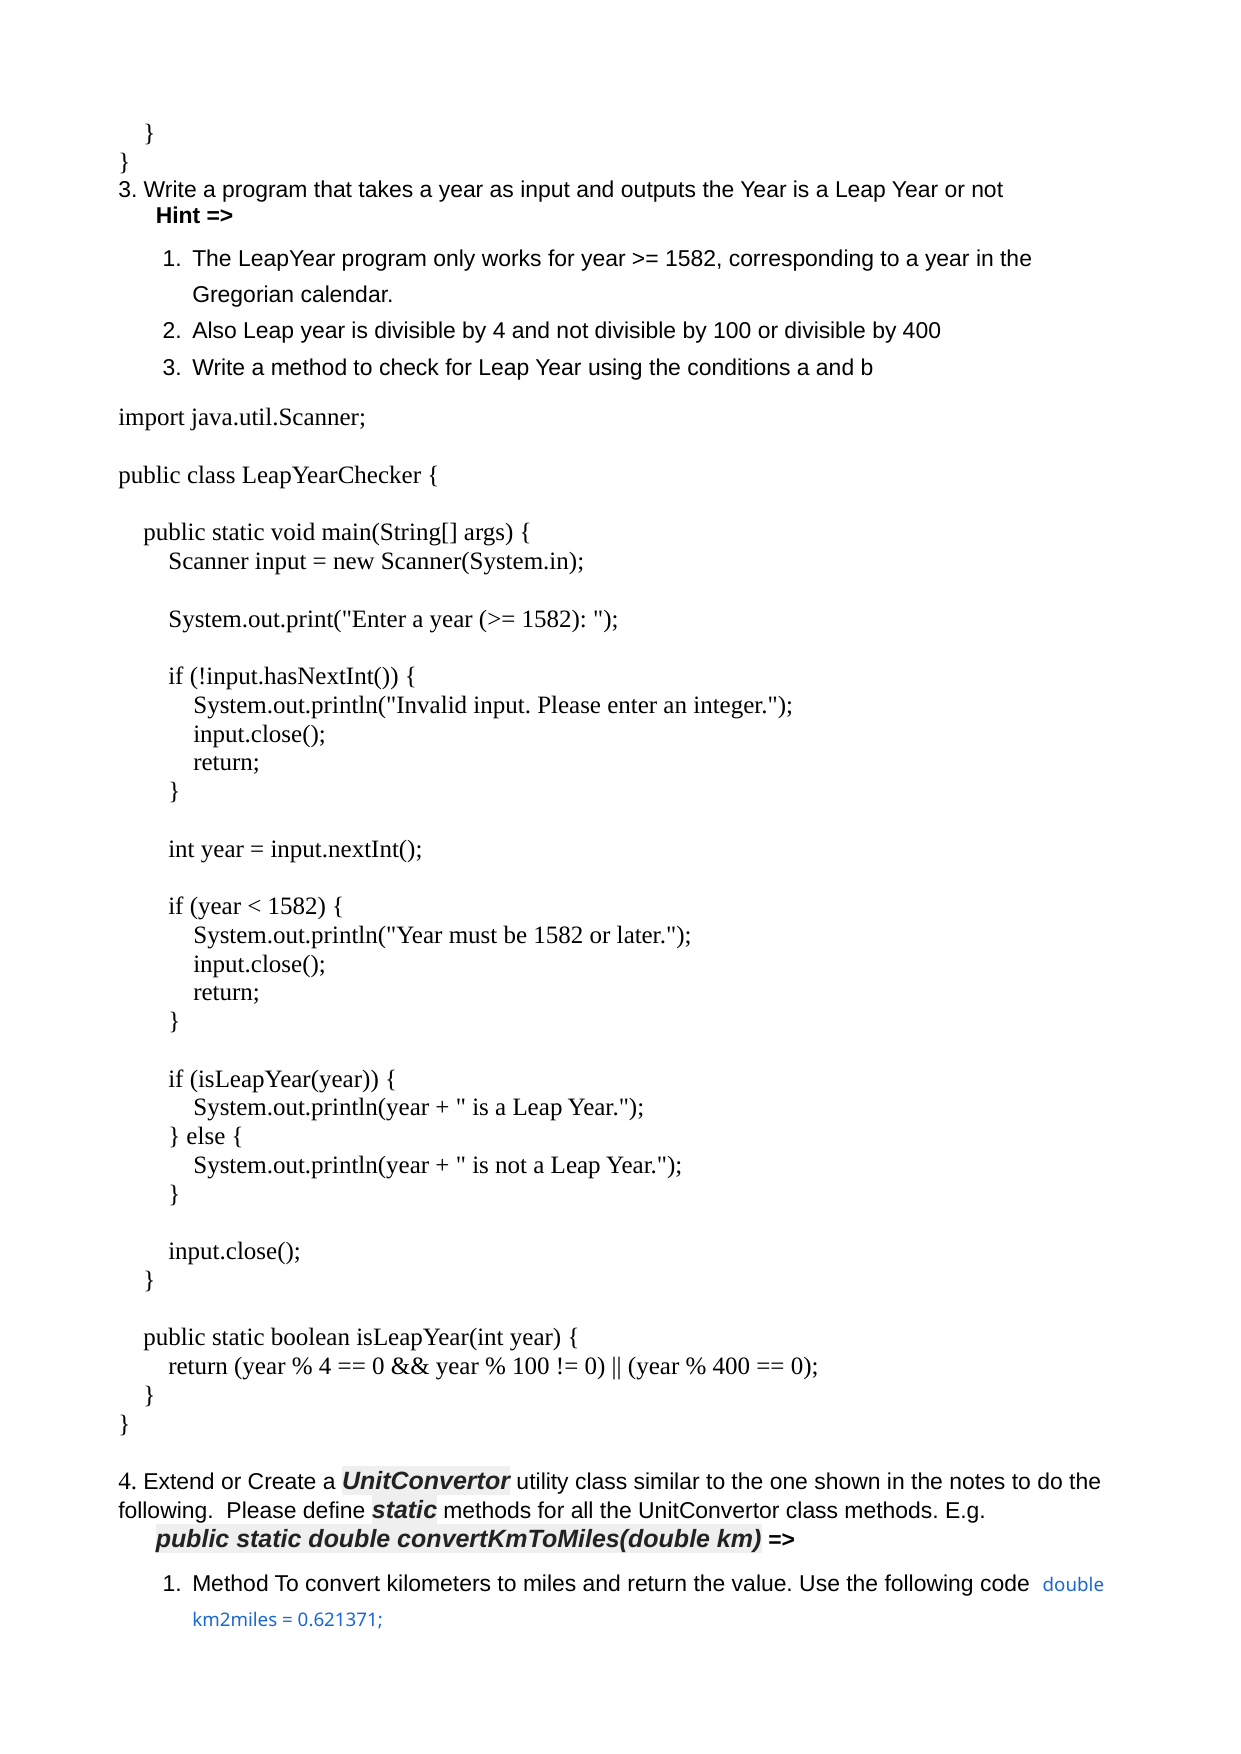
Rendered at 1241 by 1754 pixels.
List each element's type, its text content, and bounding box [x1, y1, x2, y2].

text } [118, 1265, 1122, 1294]
text public static double convertKmToMiles(double km) => [156, 1524, 1122, 1553]
text System.out.println(year + " is a Leap Year."); [118, 1092, 1122, 1121]
text int year = input.nextInt(); [118, 834, 1122, 862]
text } [118, 1006, 1122, 1035]
list The LeapYear program only works for year >= 1582, corresponding to a year in the Gregorian calendar. [162, 244, 1122, 307]
text } else { [118, 1121, 1122, 1150]
text System.out.println(year + " is not a Leap Year."); [118, 1150, 1122, 1179]
text if (isLeapYear(year)) { [118, 1064, 1122, 1092]
text Hint => [156, 202, 1122, 228]
list Method To convert kilometers to miles and return the value. Use the following code double km2miles = 0.621371; [162, 1570, 1122, 1632]
text return; [118, 747, 1122, 776]
text System.out.print("Enter a year (>= 1582): "); [118, 604, 1122, 632]
text public class LeapYearChecker { [118, 460, 1122, 489]
text input.close(); [118, 1236, 1122, 1265]
text } [118, 147, 1122, 176]
list Write a method to check for Leap Year using the conditions a and b [162, 354, 1122, 380]
text public static boolean isLeapYear(int year) { [118, 1322, 1122, 1351]
text } [118, 1409, 1122, 1437]
text } [118, 118, 1122, 147]
text return (year % 4 == 0 && year % 100 != 0) || (year % 400 == 0); [118, 1351, 1122, 1380]
text import java.util.Scanner; [118, 402, 1122, 431]
text } [118, 776, 1122, 805]
text } [118, 1380, 1122, 1409]
text input.close(); [118, 949, 1122, 977]
text if (year < 1582) { [118, 891, 1122, 920]
text public static void main(String[] args) { [118, 517, 1122, 546]
list Also Leap year is divisible by 4 and not divisible by 100 or divisible by 400 [162, 317, 1122, 344]
text 3. Write a program that takes a year as input and outputs the Year is a Leap Year or not [118, 176, 1122, 202]
text } [118, 1179, 1122, 1207]
text if (!input.hasNextInt()) { [118, 661, 1122, 690]
text Scanner input = new Scanner(System.in); [118, 546, 1122, 575]
text 4. Extend or Create a UnitConvertor utility class similar to the one shown in the notes to do the following. Please define static methods for all the UnitConvertor class methods. E.g. [118, 1466, 1122, 1524]
text System.out.println("Invalid input. Please enter an integer."); [118, 690, 1122, 719]
text System.out.println("Year must be 1582 or later."); [118, 920, 1122, 949]
text input.close(); [118, 719, 1122, 747]
text return; [118, 977, 1122, 1006]
